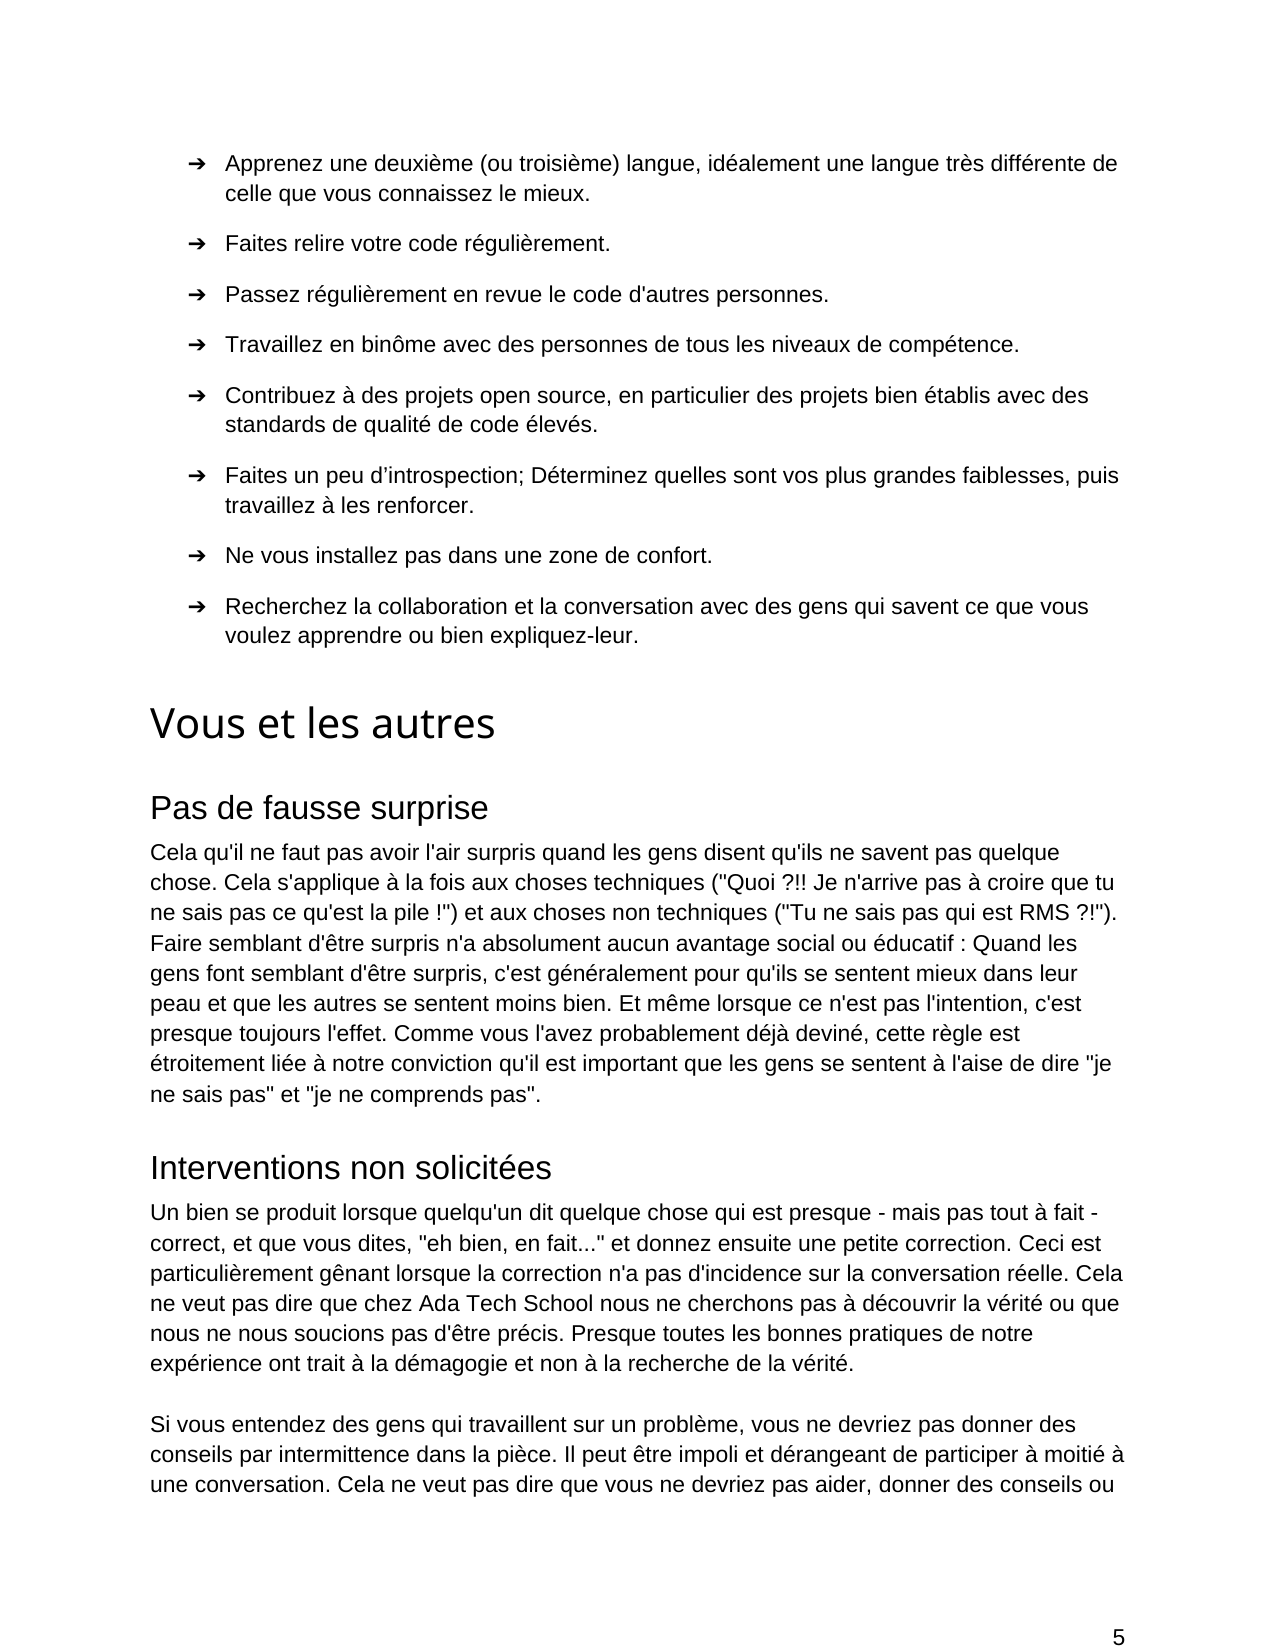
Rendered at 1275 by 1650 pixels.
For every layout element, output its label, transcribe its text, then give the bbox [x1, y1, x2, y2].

list Passez régulièrement en revue le code d'autres personnes. [187, 281, 1125, 307]
list Apprenez une deuxième (ou troisième) langue, idéalement une langue très différente de celle que vous connaissez le mieux. [187, 150, 1125, 206]
list Faites relire votre code régulièrement. [187, 230, 1125, 257]
text Cela qu'il ne faut pas avoir l'air surpris quand les gens disent qu'ils ne savent pas quelque chose. Cela s'applique à la fois aux choses techniques ("Quoi ?!! Je n'arrive pas à croire que tu ne sais pas ce qu'est la pile !") et aux choses non techniques ("Tu ne sais pas qui est RMS ?!"). Faire semblant d'être surpris n'a absolument aucun avantage social ou éducatif : Quand les gens font semblant d'être surpris, c'est généralement pour qu'ils se sentent mieux dans leur peau et que les autres se sentent moins bien. Et même lorsque ce n'est pas l'intention, c'est presque toujours l'effet. Comme vous l'avez probablement déjà deviné, cette règle est étroitement liée à notre conviction qu'il est important que les gens se sentent à l'aise de dire "je ne sais pas" et "je ne comprends pas". [150, 839, 1125, 1107]
subtitle Pas de fausse surprise [150, 788, 1125, 826]
list Recherchez la collaboration et la conversation avec des gens qui savent ce que vous voulez apprendre ou bien expliquez-leur. [187, 593, 1125, 649]
list Ne vous installez pas dans une zone de confort. [187, 542, 1125, 568]
subtitle Interventions non solicitées [150, 1148, 1125, 1187]
text Un bien se produit lorsque quelqu'un dit quelque chose qui est presque - mais pas tout à fait - correct, et que vous dites, "eh bien, en fait..." et donnez ensuite une petite correction. Ceci est particulièrement gênant lorsque la correction n'a pas d'incidence sur la conversation réelle. Cela ne veut pas dire que chez Ada Tech School nous ne cherchons pas à découvrir la vérité ou que nous ne nous soucions pas d'être précis. Presque toutes les bonnes pratiques de notre expérience ont trait à la démagogie et non à la recherche de la vérité. [150, 1199, 1125, 1377]
list Contribuez à des projets open source, en particulier des projets bien établis avec des standards de qualité de code élevés. [187, 382, 1125, 438]
subtitle Vous et les autres [150, 694, 1125, 751]
text Si vous entendez des gens qui travaillent sur un problème, vous ne devriez pas donner des conseils par intermittence dans la pièce. Il peut être impoli et dérangeant de participer à moitié à une conversation. Cela ne veut pas dire que vous ne devriez pas aider, donner des conseils ou [150, 1411, 1125, 1497]
list Travaillez en binôme avec des personnes de tous les niveaux de compétence. [187, 331, 1125, 358]
list Faites un peu d’introspection; Déterminez quelles sont vos plus grandes faiblesses, puis travaillez à les renforcer. [187, 462, 1125, 518]
